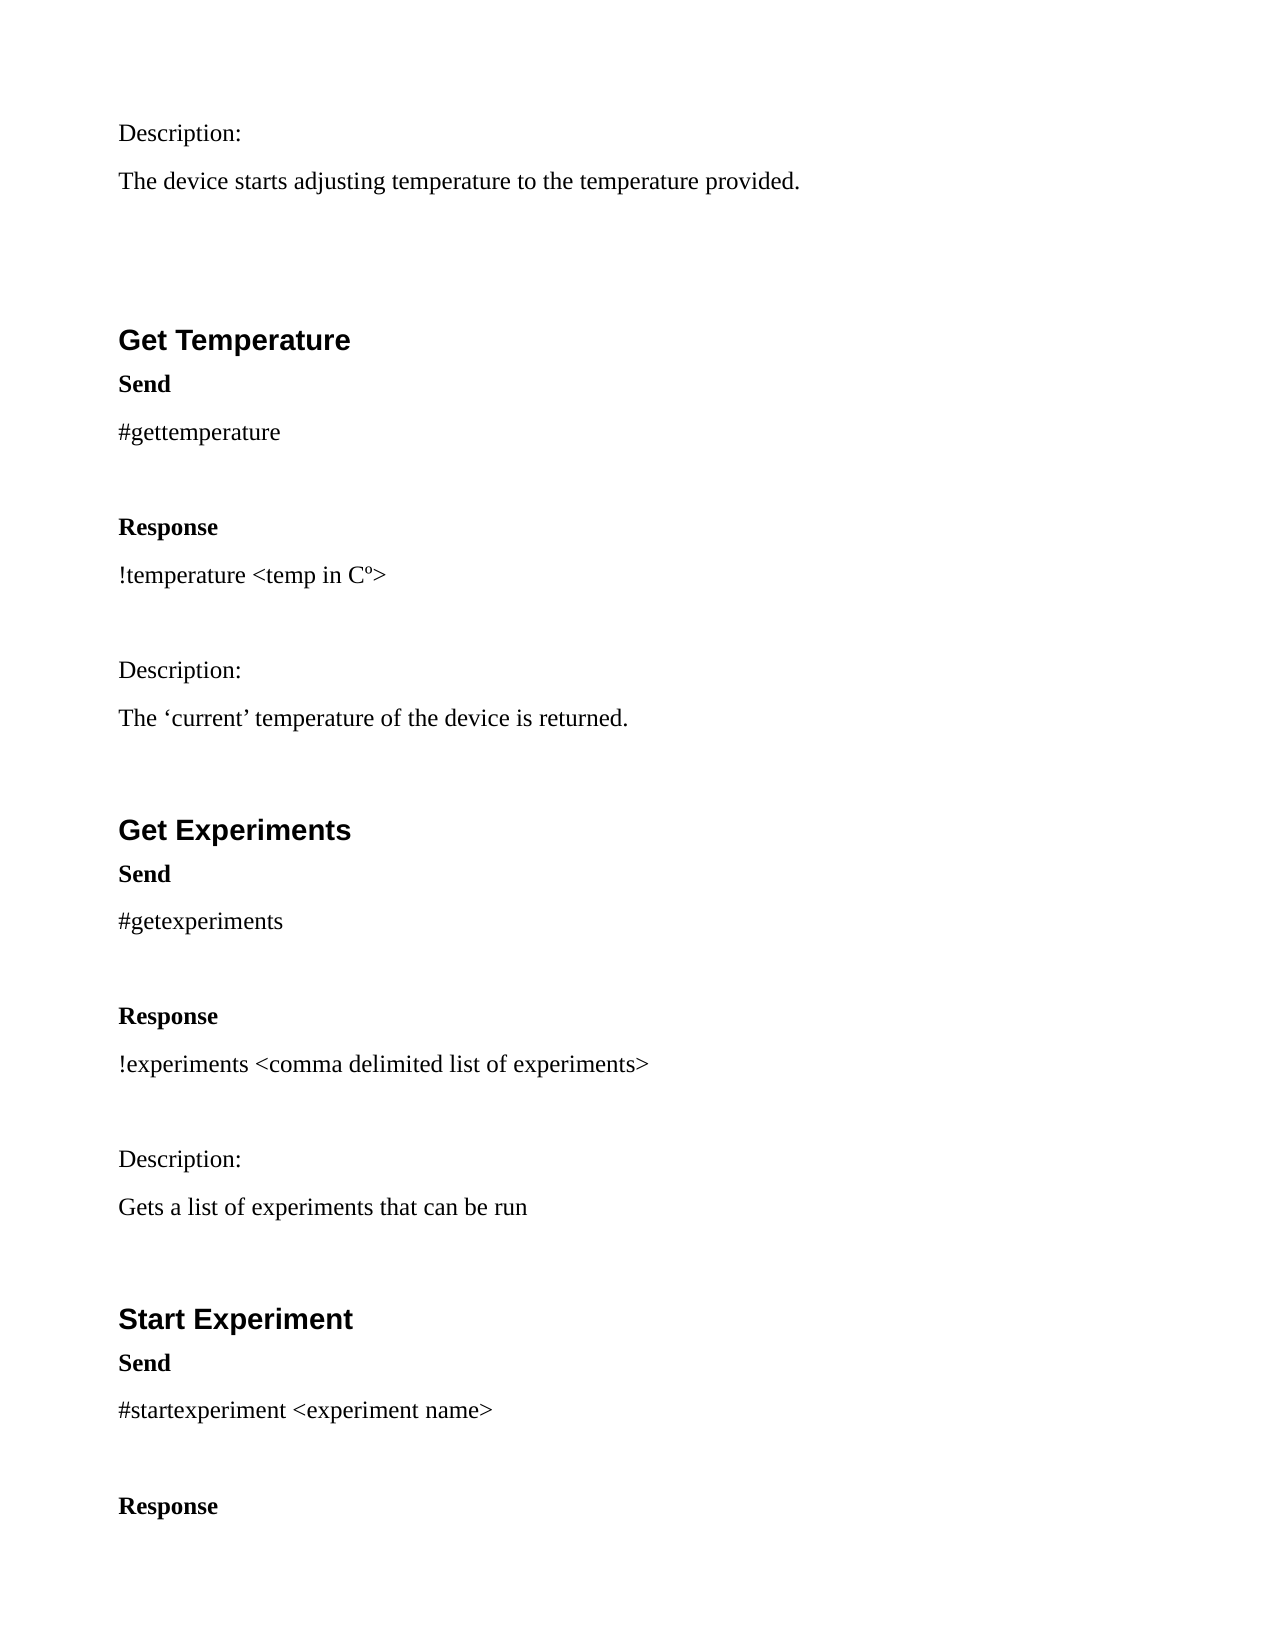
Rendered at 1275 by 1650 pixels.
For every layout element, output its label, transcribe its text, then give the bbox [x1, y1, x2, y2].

text Send [118, 859, 1157, 887]
text !experiments <comma delimited list of experiments> [118, 1049, 1157, 1078]
text #startexperiment <experiment name> [118, 1396, 1157, 1424]
text The device starts adjusting temperature to the temperature provided. [118, 166, 1157, 194]
text Response [118, 1491, 1157, 1519]
text Description: [118, 1144, 1157, 1173]
subtitle Get Temperature [118, 323, 1157, 357]
subtitle Get Experiments [118, 812, 1157, 846]
text Send [118, 369, 1157, 398]
text Description: [118, 118, 1157, 147]
text Gets a list of experiments that can be run [118, 1192, 1157, 1221]
text !temperature <temp in Cº> [118, 560, 1157, 588]
text Response [118, 1001, 1157, 1030]
subtitle Start Experiment [118, 1302, 1157, 1335]
text Response [118, 512, 1157, 541]
text Description: [118, 655, 1157, 684]
text Send [118, 1348, 1157, 1377]
text The ‘current’ temperature of the device is returned. [118, 703, 1157, 731]
text #getexperiments [118, 906, 1157, 935]
text #gettemperature [118, 417, 1157, 446]
